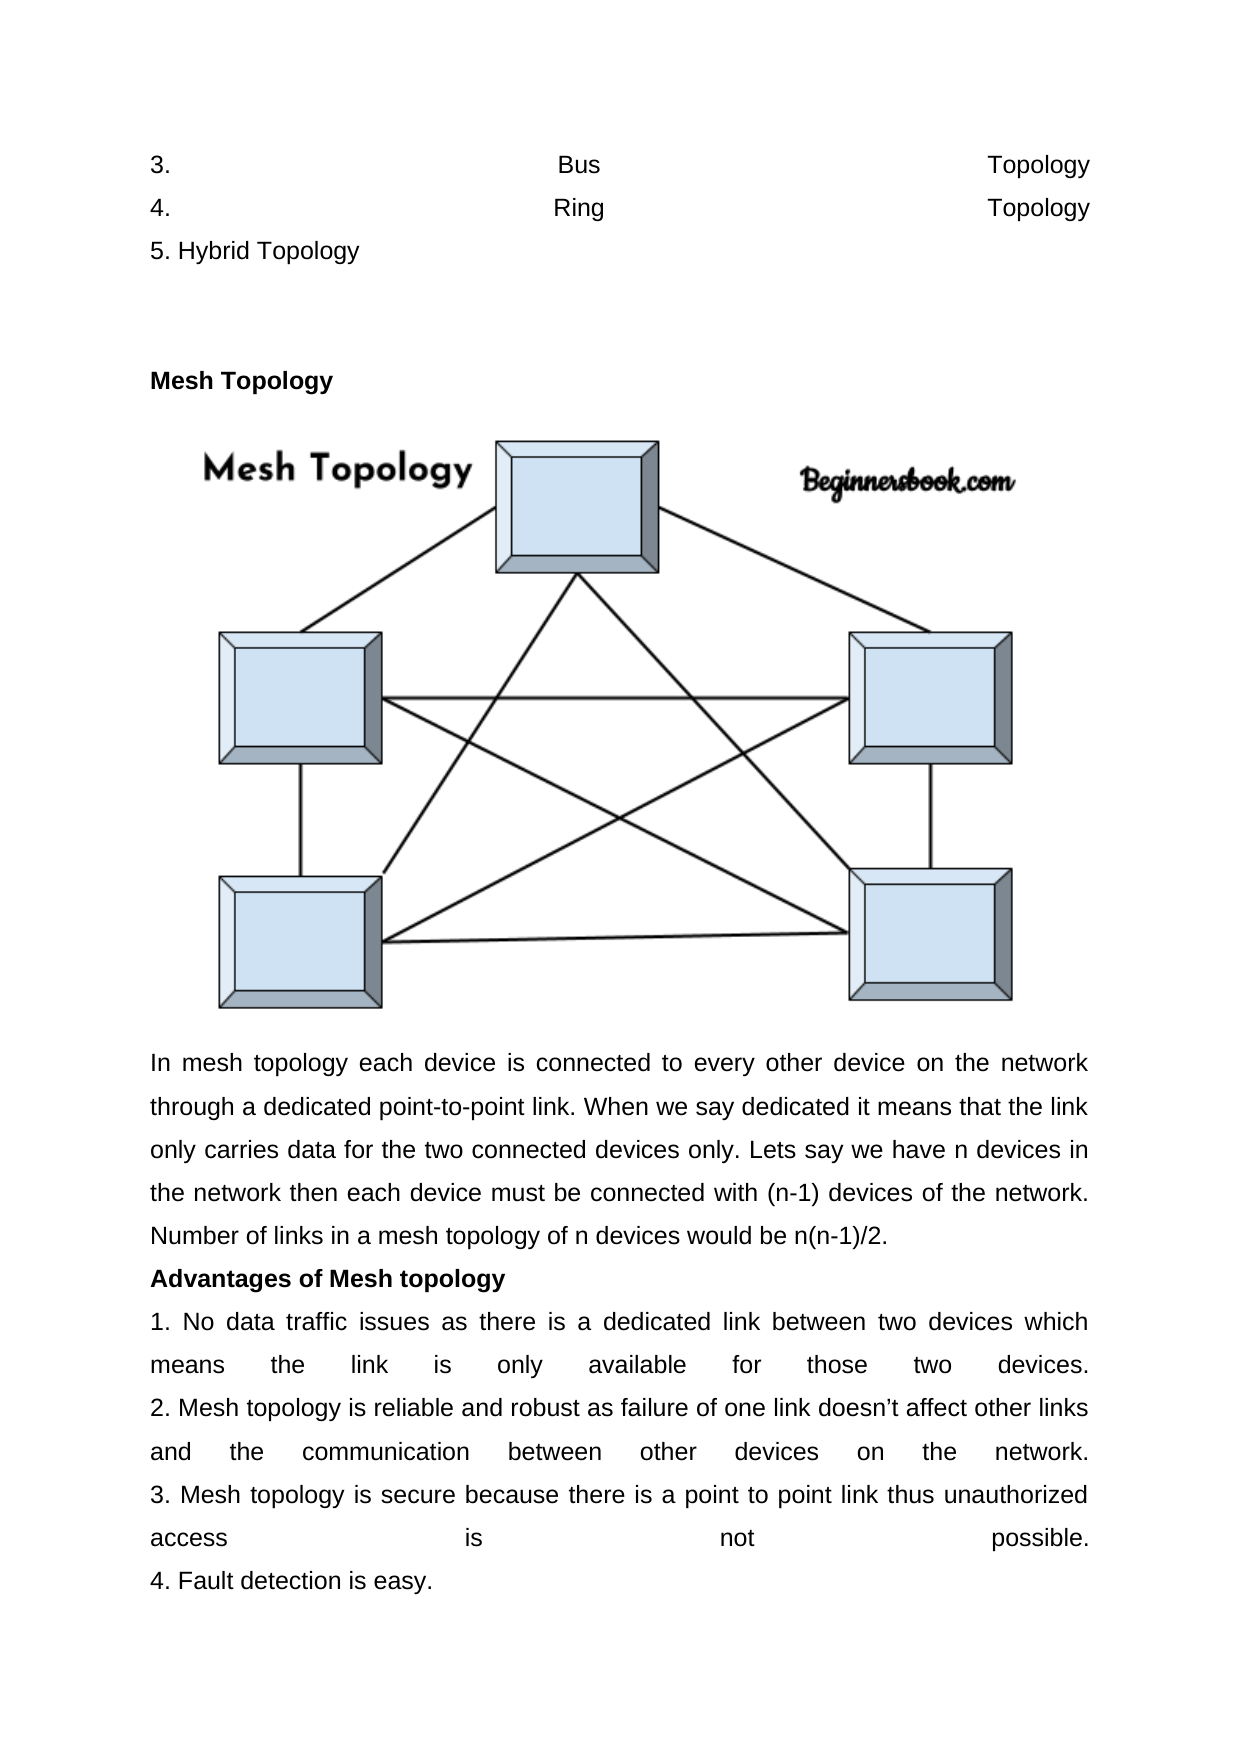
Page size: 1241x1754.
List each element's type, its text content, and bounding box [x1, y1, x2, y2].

text In mesh topology each device is connected to every other device on the network through a dedicated point-to-point link. When we say dedicated it means that the link only carries data for the two connected devices only. Lets say we have n devices in the network then each device must be connected with (n-1) devices of the network. Number of links in a mesh topology of n devices would be n(n-1)/2. [150, 409, 1090, 1249]
text 3. Bus Topology 4. Ring Topology 5. Hybrid Topology [150, 150, 1090, 265]
text 1. No data traffic issues as there is a dedicated link between two devices which means the link is only available for those two devices. 2. Mesh topology is reliable and robust as failure of one link doesn’t affect other links and the communication between other devices on the network. 3. Mesh topology is secure because there is a point to point link thus unauthorized access is not possible. 4. Fault detection is easy. [150, 1307, 1090, 1594]
subtitle Advantages of Mesh topology [150, 1264, 1090, 1293]
subtitle Mesh Topology [150, 366, 1090, 394]
